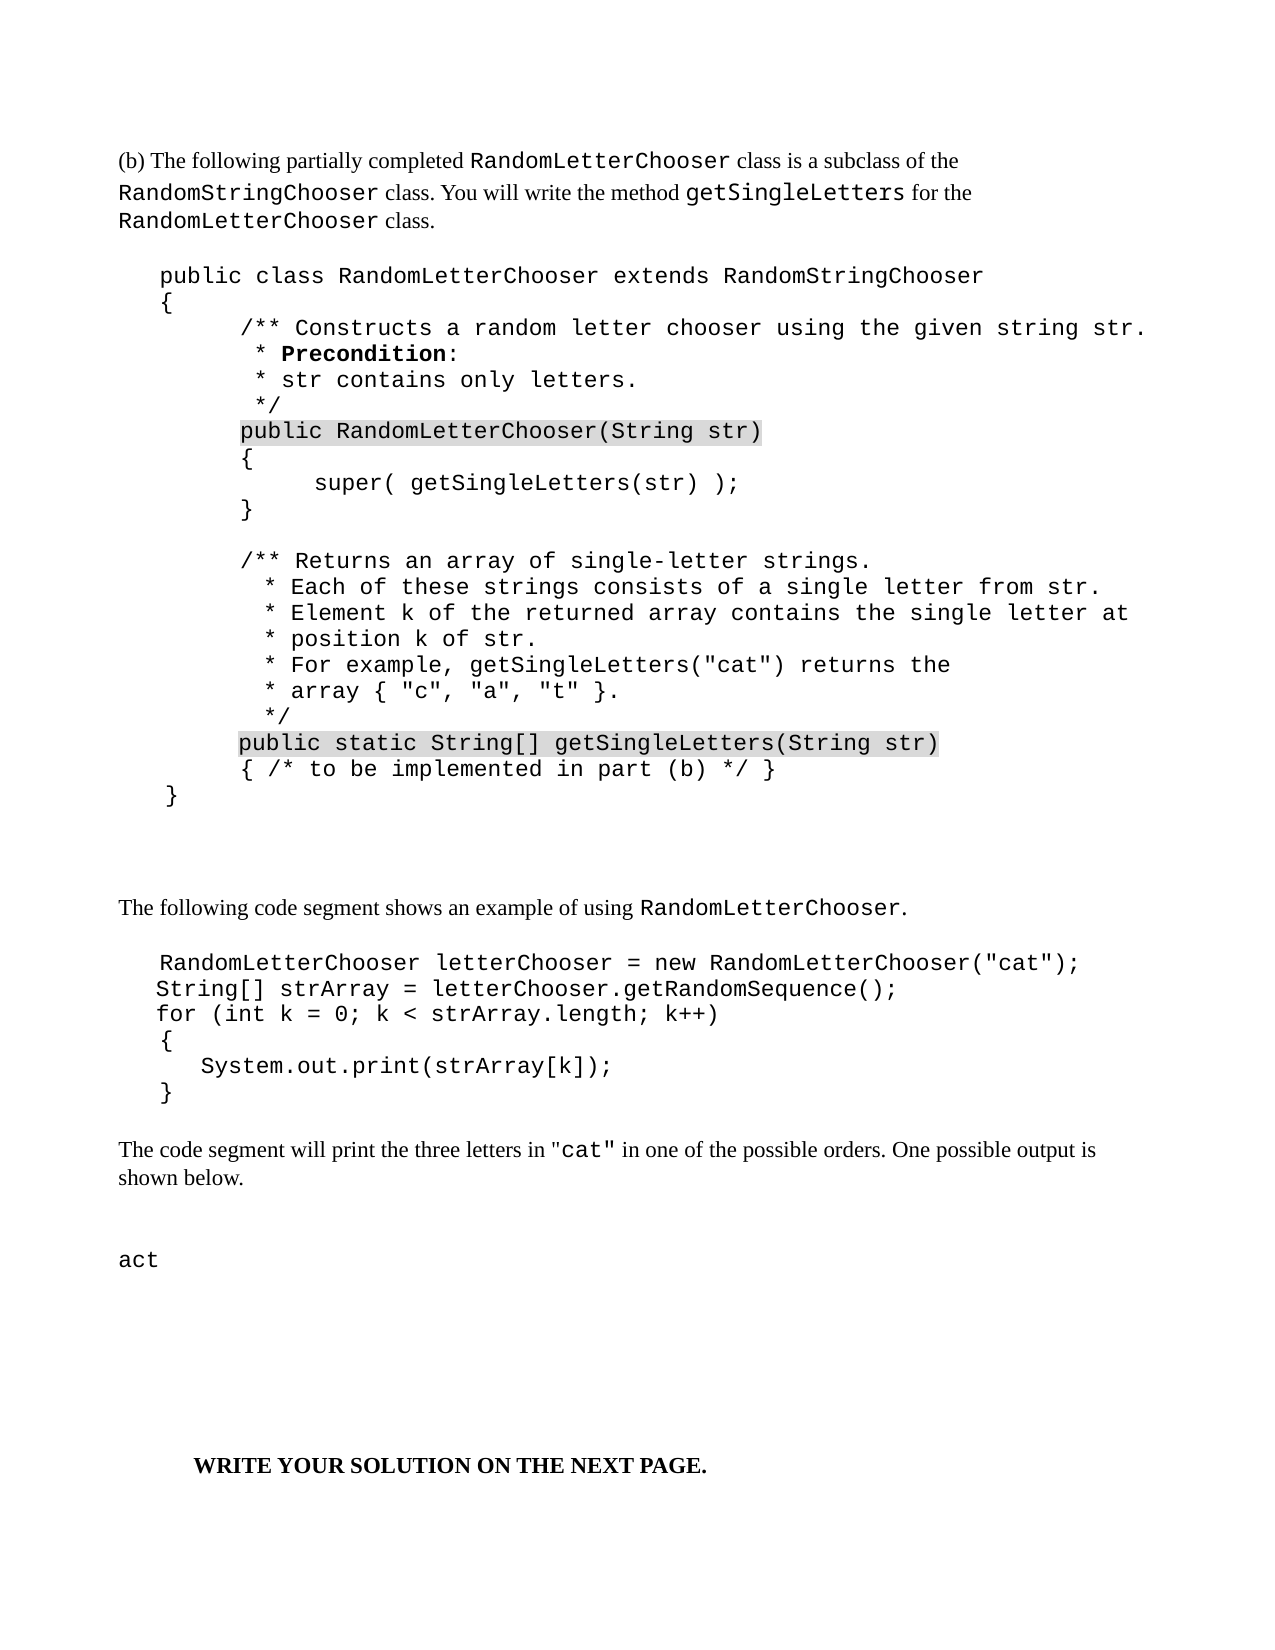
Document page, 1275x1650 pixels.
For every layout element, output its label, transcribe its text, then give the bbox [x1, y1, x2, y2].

text */ [249, 705, 1157, 731]
text { [240, 446, 1157, 472]
text /** Returns an array of single-letter strings. [240, 549, 1157, 576]
text RandomLetterChooser letterChooser = new RandomLetterChooser("cat"); [118, 951, 1157, 977]
text { /* to be implemented in part (b) */ } [240, 757, 1157, 783]
text } [165, 783, 1157, 809]
text WRITE YOUR SOLUTION ON THE NEXT PAGE. [193, 1449, 1157, 1480]
text * Precondition: [240, 342, 1157, 368]
text public class RandomLetterChooser extends RandomStringChooser [118, 264, 1157, 290]
text public RandomLetterChooser(String str) [240, 420, 1157, 446]
text System.out.print(strArray[k]); [118, 1055, 1157, 1081]
text * array { "c", "a", "t" }. [249, 679, 1157, 705]
text * position k of str. [249, 627, 1157, 653]
text * For example, getSingleLetters("cat") returns the [249, 653, 1157, 679]
text (b) The following partially completed RandomLetterChooser class is a subclass of the RandomStringChooser class. You will write the method getSingleLetters for the RandomLetterChooser class. [118, 147, 1157, 235]
text public static String[] getSingleLetters(String str) [156, 731, 1157, 757]
text /** Constructs a random letter chooser using the given string str. [240, 316, 1157, 342]
text The following code segment shows an example of using RandomLetterChooser. [118, 890, 1157, 922]
text super( getSingleLetters(str) ); [240, 472, 1157, 498]
text * Each of these strings consists of a single letter from str. [249, 576, 1157, 601]
text * Element k of the returned array contains the single letter at [249, 601, 1157, 627]
text act [118, 1249, 1157, 1274]
text String[] strArray = letterChooser.getRandomSequence(); [156, 977, 1157, 1003]
text } [240, 498, 1157, 524]
text } [118, 1081, 1157, 1107]
text * str contains only letters. */ [240, 368, 1157, 420]
text { [118, 290, 1157, 316]
text for (int k = 0; k < strArray.length; k++) [156, 1003, 1157, 1029]
text { [118, 1029, 1157, 1055]
text The code segment will print the three letters in "cat" in one of the possible orders. One possible output is shown below. [118, 1136, 1157, 1190]
